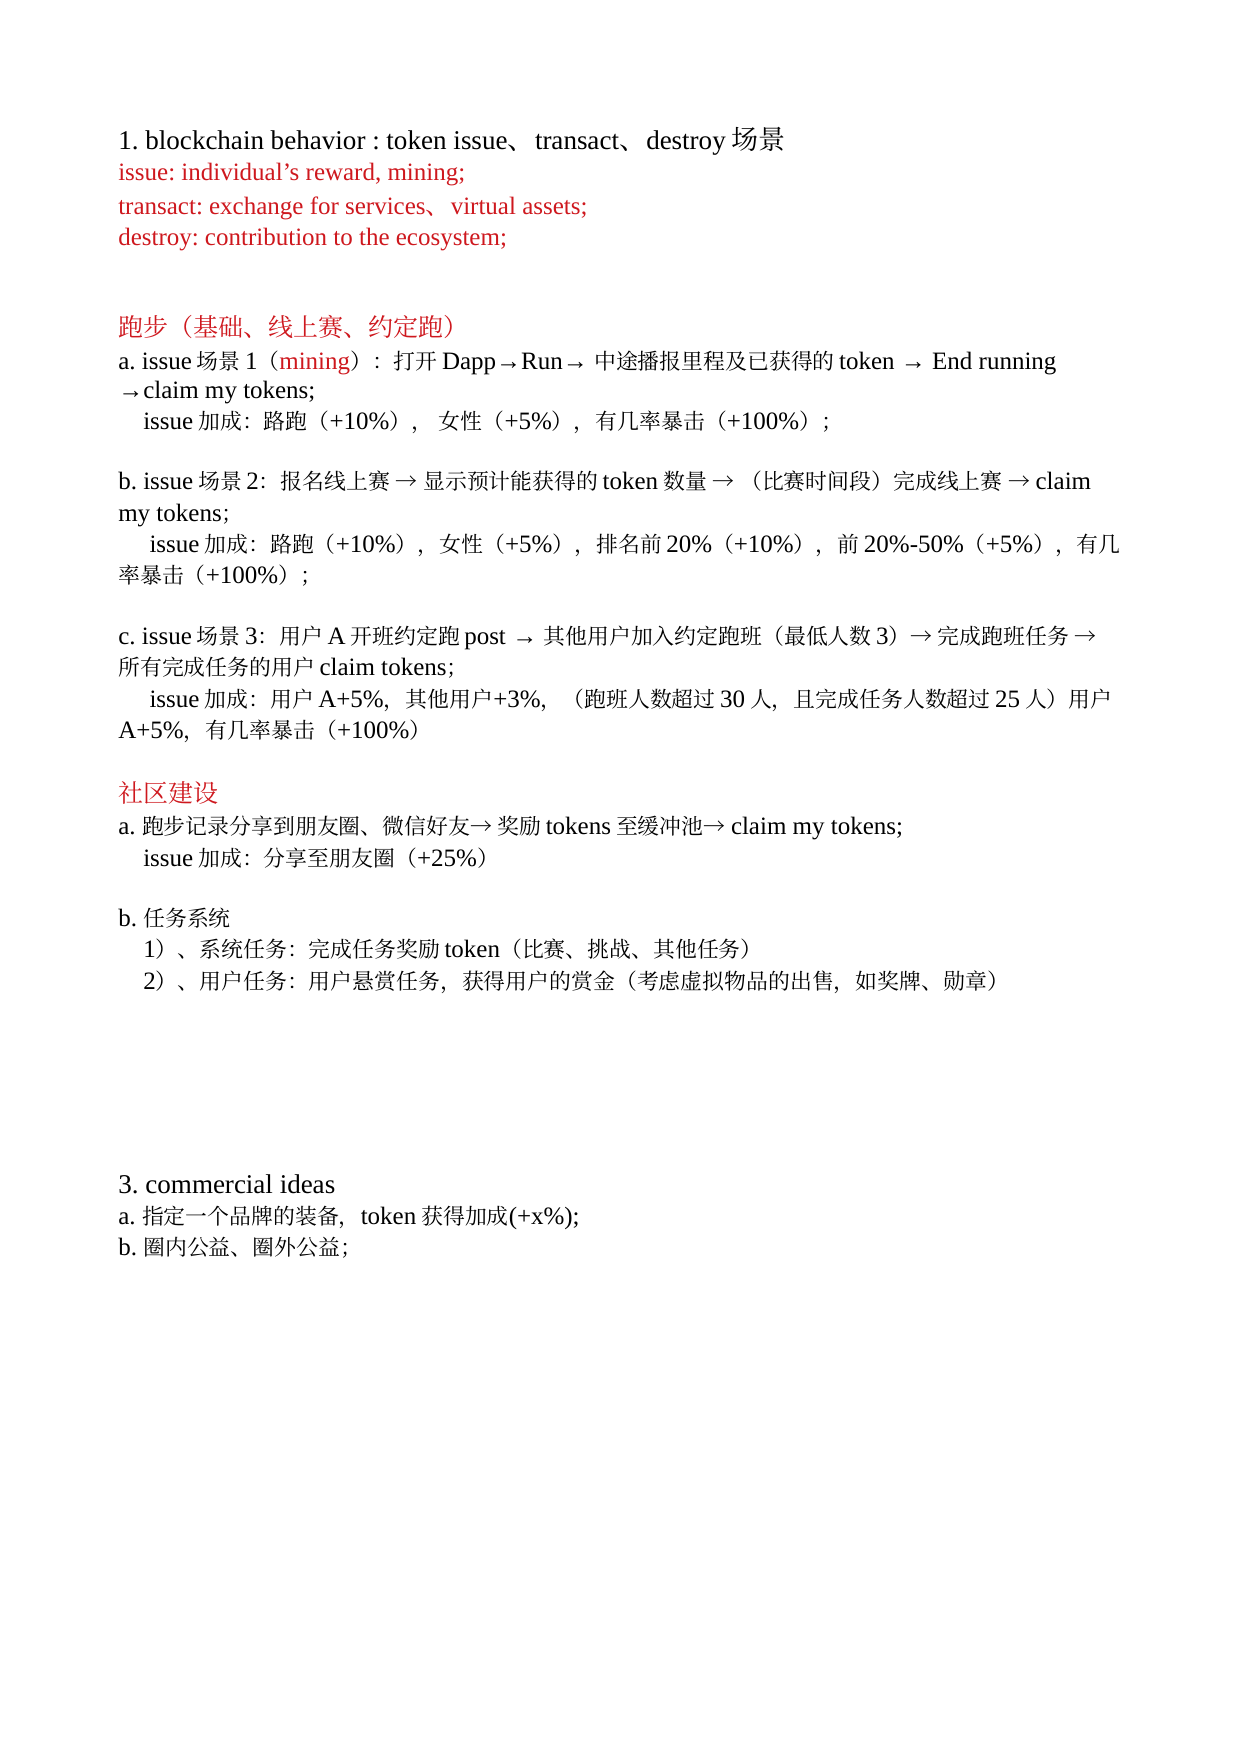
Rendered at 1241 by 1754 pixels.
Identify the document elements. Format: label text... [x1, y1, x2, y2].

text 1. blockchain behavior : token issue、transact、destroy场景 [118, 118, 1122, 157]
text issue加成：分享至朋友圈（+25%） [118, 841, 1122, 872]
text a. issue场景1（mining）：打开Dapp→Run→ 中途播报里程及已获得的token → End running →claim my tokens; [118, 344, 1122, 404]
text c. issue场景3：用户A开班约定跑post → 其他用户加入约定跑班（最低人数3）→ 完成跑班任务 → 所有完成任务的用户claim tokens； [118, 619, 1122, 682]
text 跑步（基础、线上赛、约定跑） [118, 308, 1122, 344]
text 2）、用户任务：用户悬赏任务，获得用户的赏金（考虑虚拟物品的出售，如奖牌、勋章） [118, 964, 1122, 996]
text issue加成：路跑（+10%）， 女性（+5%），有几率暴击（+100%）； [118, 404, 1122, 436]
text issue加成：路跑（+10%），女性（+5%），排名前20%（+10%），前20%-50%（+5%），有几率暴击（+100%）； [118, 527, 1122, 590]
text b. 圈内公益、圈外公益； [118, 1231, 1122, 1262]
text transact: exchange for services、virtual assets; [118, 186, 1122, 222]
text b. 任务系统 [118, 901, 1122, 933]
text a. 指定一个品牌的装备，token获得加成(+x%); [118, 1199, 1122, 1231]
text b. issue场景2：报名线上赛 → 显示预计能获得的token数量 → （比赛时间段）完成线上赛 → claim my tokens； [118, 464, 1122, 527]
text 社区建设 [118, 773, 1122, 809]
text 3. commercial ideas [118, 1168, 1122, 1199]
text destroy: contribution to the ecosystem; [118, 222, 1122, 251]
text a. 跑步记录分享到朋友圈、微信好友→ 奖励tokens至缓冲池→ claim my tokens; [118, 809, 1122, 841]
text issue加成：用户A+5%，其他用户+3%，（跑班人数超过30人，且完成任务人数超过25人）用户A+5%，有几率暴击（+100%） [118, 682, 1122, 745]
text issue: individual’s reward, mining; [118, 157, 1122, 186]
text 1）、系统任务：完成任务奖励token（比赛、挑战、其他任务） [118, 933, 1122, 964]
